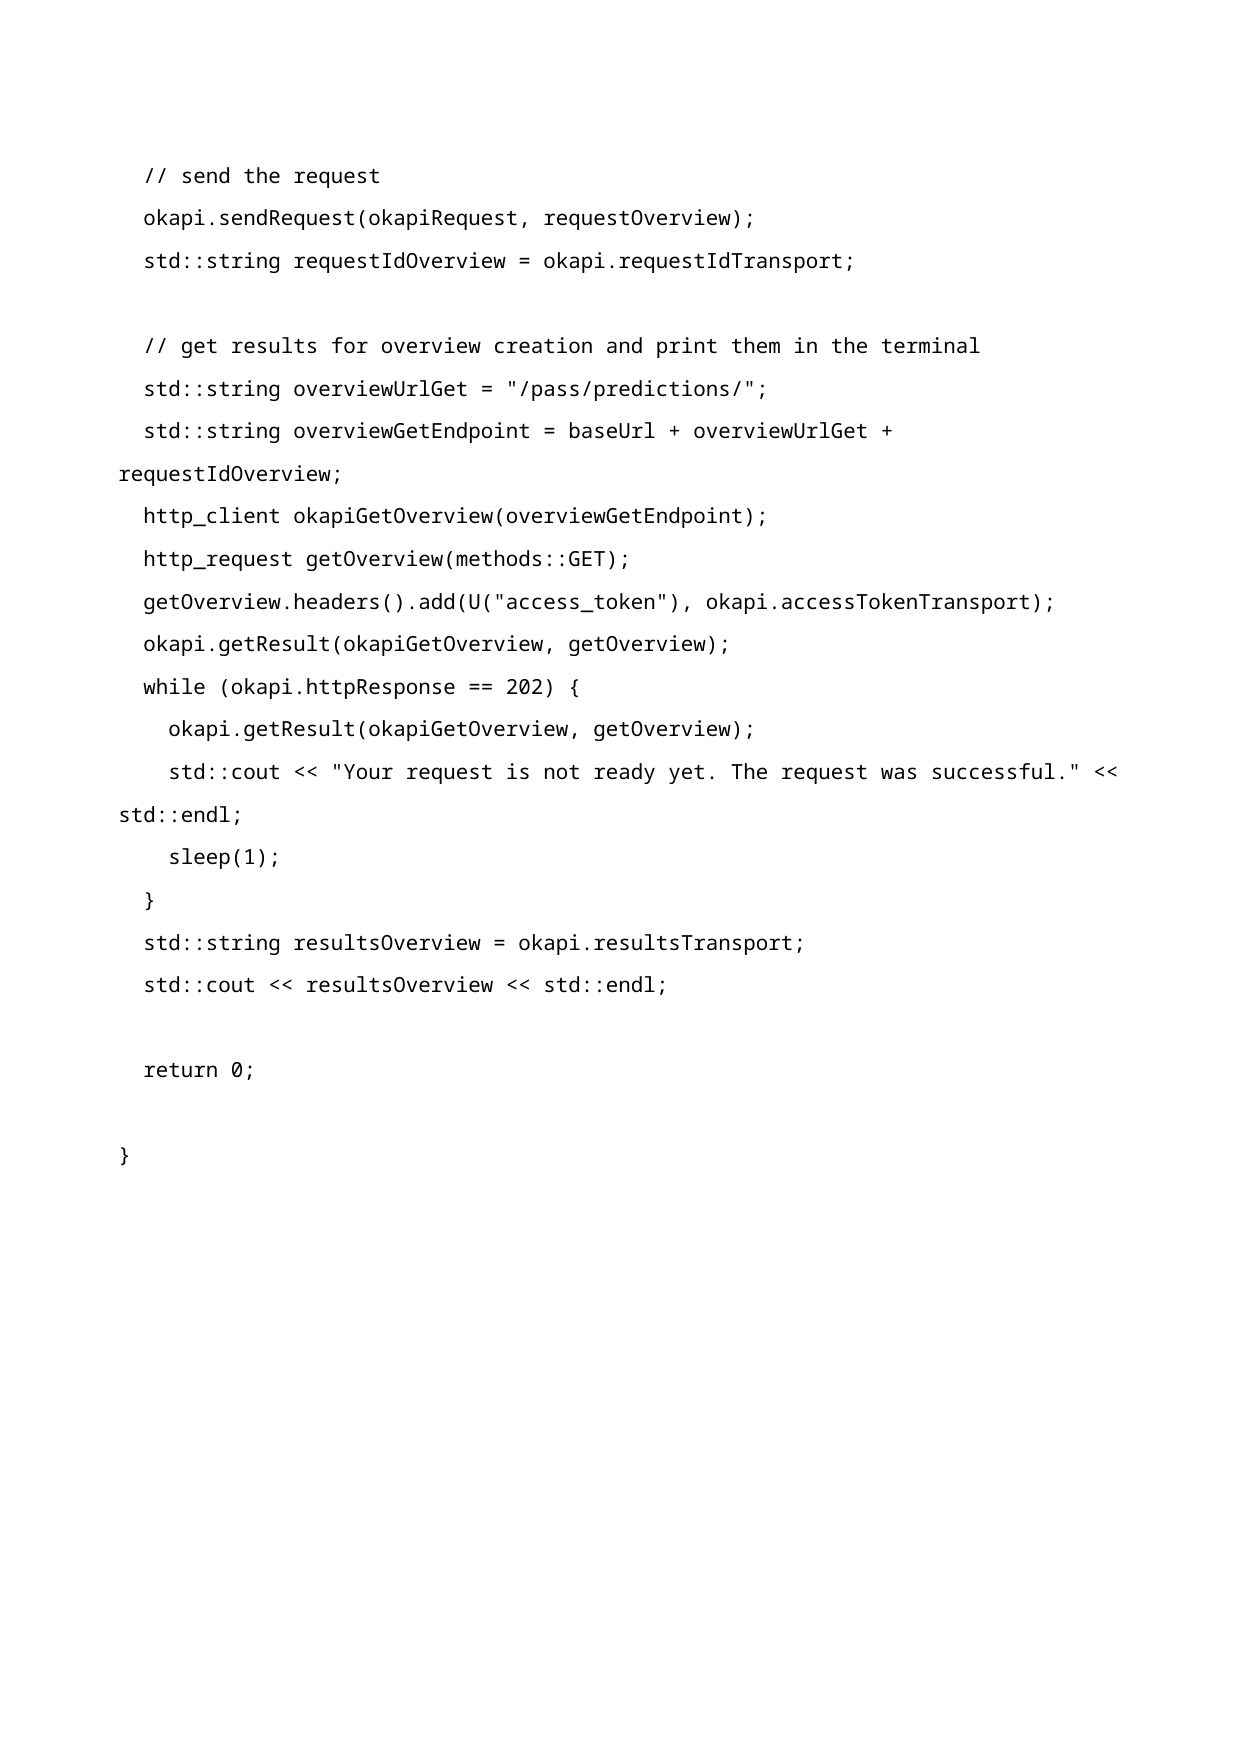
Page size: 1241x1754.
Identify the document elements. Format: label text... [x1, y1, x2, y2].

text sleep(1); [118, 842, 1122, 871]
text // send the request [118, 161, 1122, 189]
text std::string resultsOverview = okapi.resultsTransport; [118, 928, 1122, 956]
text std::string overviewGetEndpoint = baseUrl + overviewUrlGet + requestIdOverview; [118, 416, 1122, 487]
text } [118, 1141, 1122, 1169]
text std::cout << resultsOverview << std::endl; [118, 970, 1122, 999]
text // get results for overview creation and print them in the terminal [118, 331, 1122, 359]
text return 0; [118, 1055, 1122, 1084]
text http_request getOverview(methods::GET); [118, 544, 1122, 573]
text std::cout << "Your request is not ready yet. The request was successful." << std::endl; [118, 757, 1122, 828]
text okapi.getResult(okapiGetOverview, getOverview); [118, 714, 1122, 743]
text getOverview.headers().add(U("access_token"), okapi.accessTokenTransport); [118, 587, 1122, 615]
text while (okapi.httpResponse == 202) { [118, 672, 1122, 700]
text } [118, 885, 1122, 913]
text std::string overviewUrlGet = "/pass/predictions/"; [118, 374, 1122, 402]
text std::string requestIdOverview = okapi.requestIdTransport; [118, 246, 1122, 274]
text okapi.sendRequest(okapiRequest, requestOverview); [118, 203, 1122, 232]
text okapi.getResult(okapiGetOverview, getOverview); [118, 629, 1122, 658]
text http_client okapiGetOverview(overviewGetEndpoint); [118, 502, 1122, 530]
